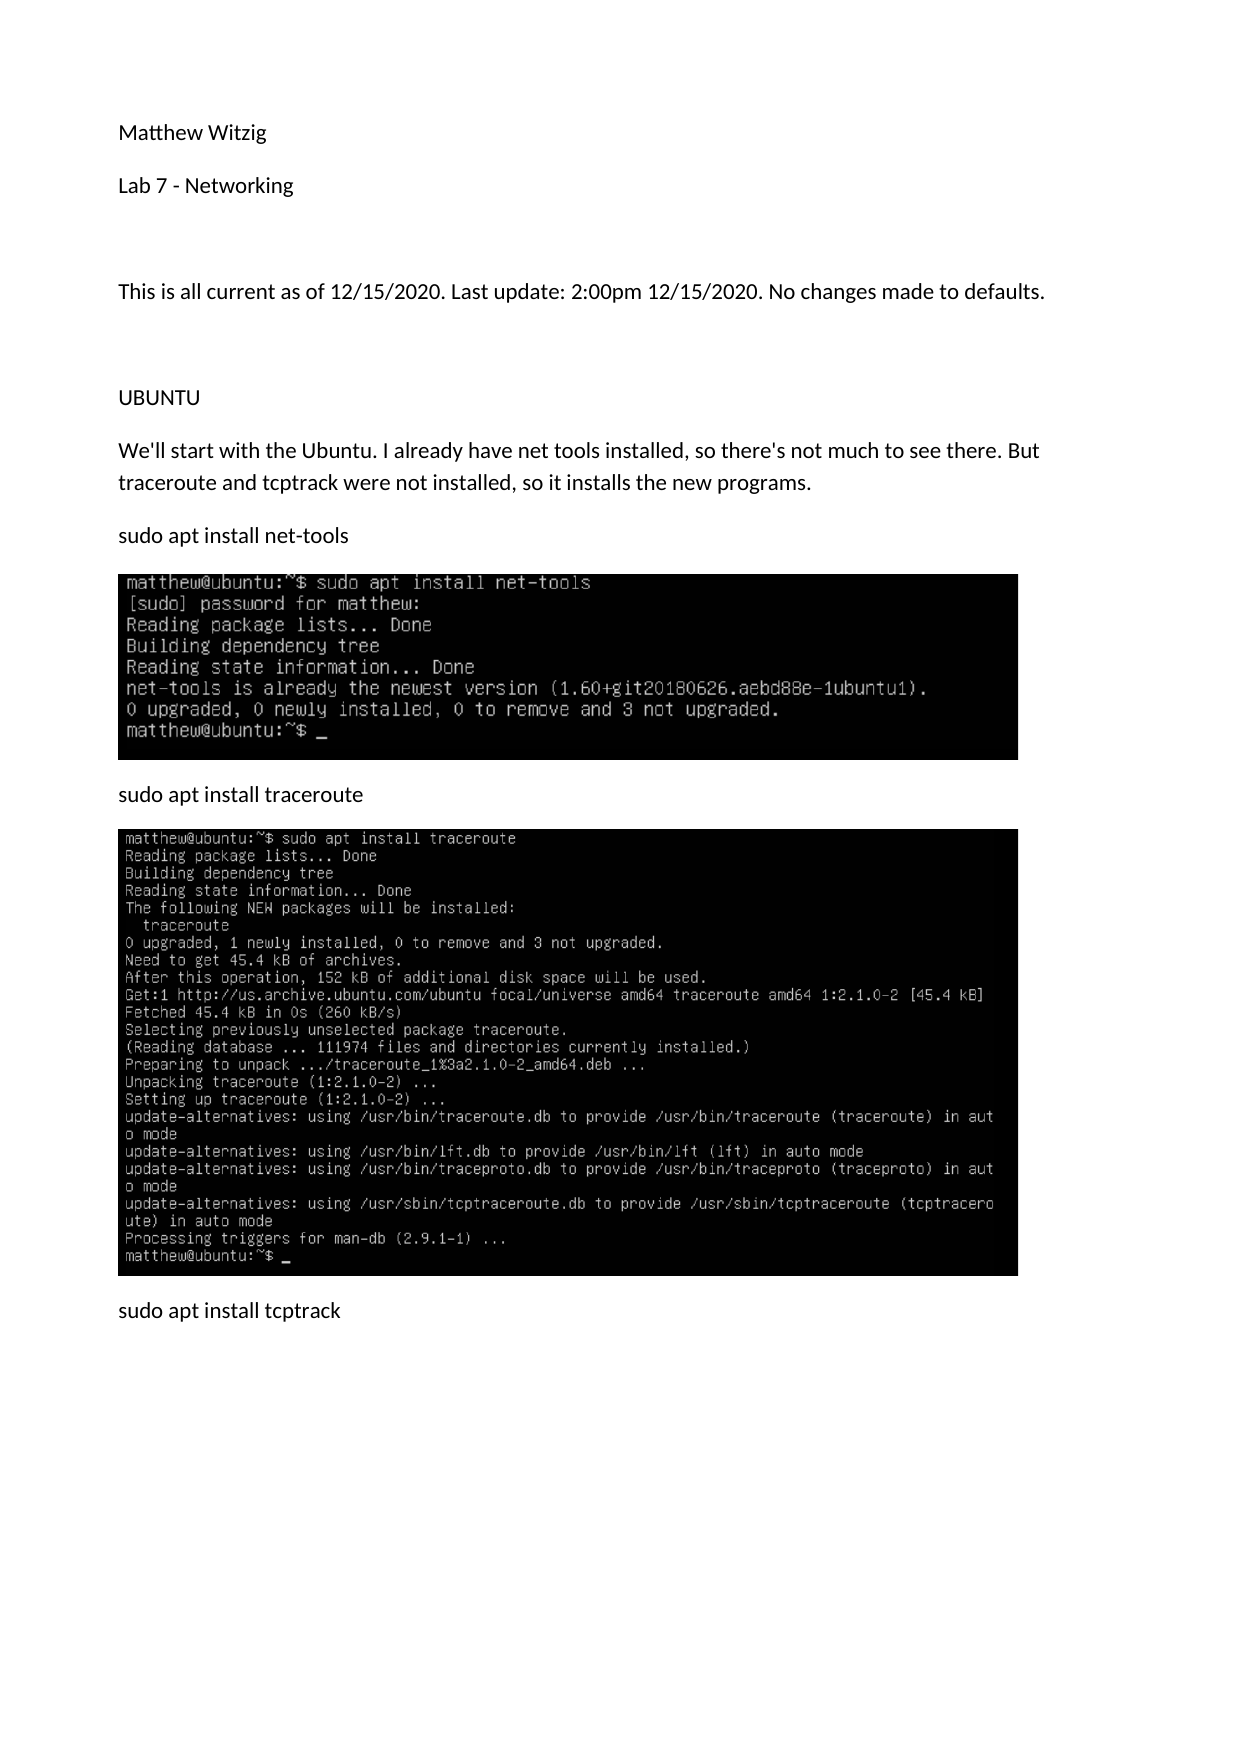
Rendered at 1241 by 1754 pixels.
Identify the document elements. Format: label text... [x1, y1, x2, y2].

text UBUNTU [118, 383, 1122, 411]
text Matthew Witzig [118, 118, 1122, 146]
text sudo apt install tcptrack [118, 1296, 1122, 1324]
text Lab 7 - Networking [118, 171, 1122, 199]
text This is all current as of 12/15/2020. Last update: 2:00pm 12/15/2020. No changes made to defaults. [118, 277, 1122, 305]
text sudo apt install traceroute [118, 780, 1122, 808]
text sudo apt install net-tools [118, 521, 1122, 549]
text We'll start with the Ubuntu. I already have net tools installed, so there's not much to see there. But traceroute and tcptrack were not installed, so it installs the new programs. [118, 436, 1122, 496]
